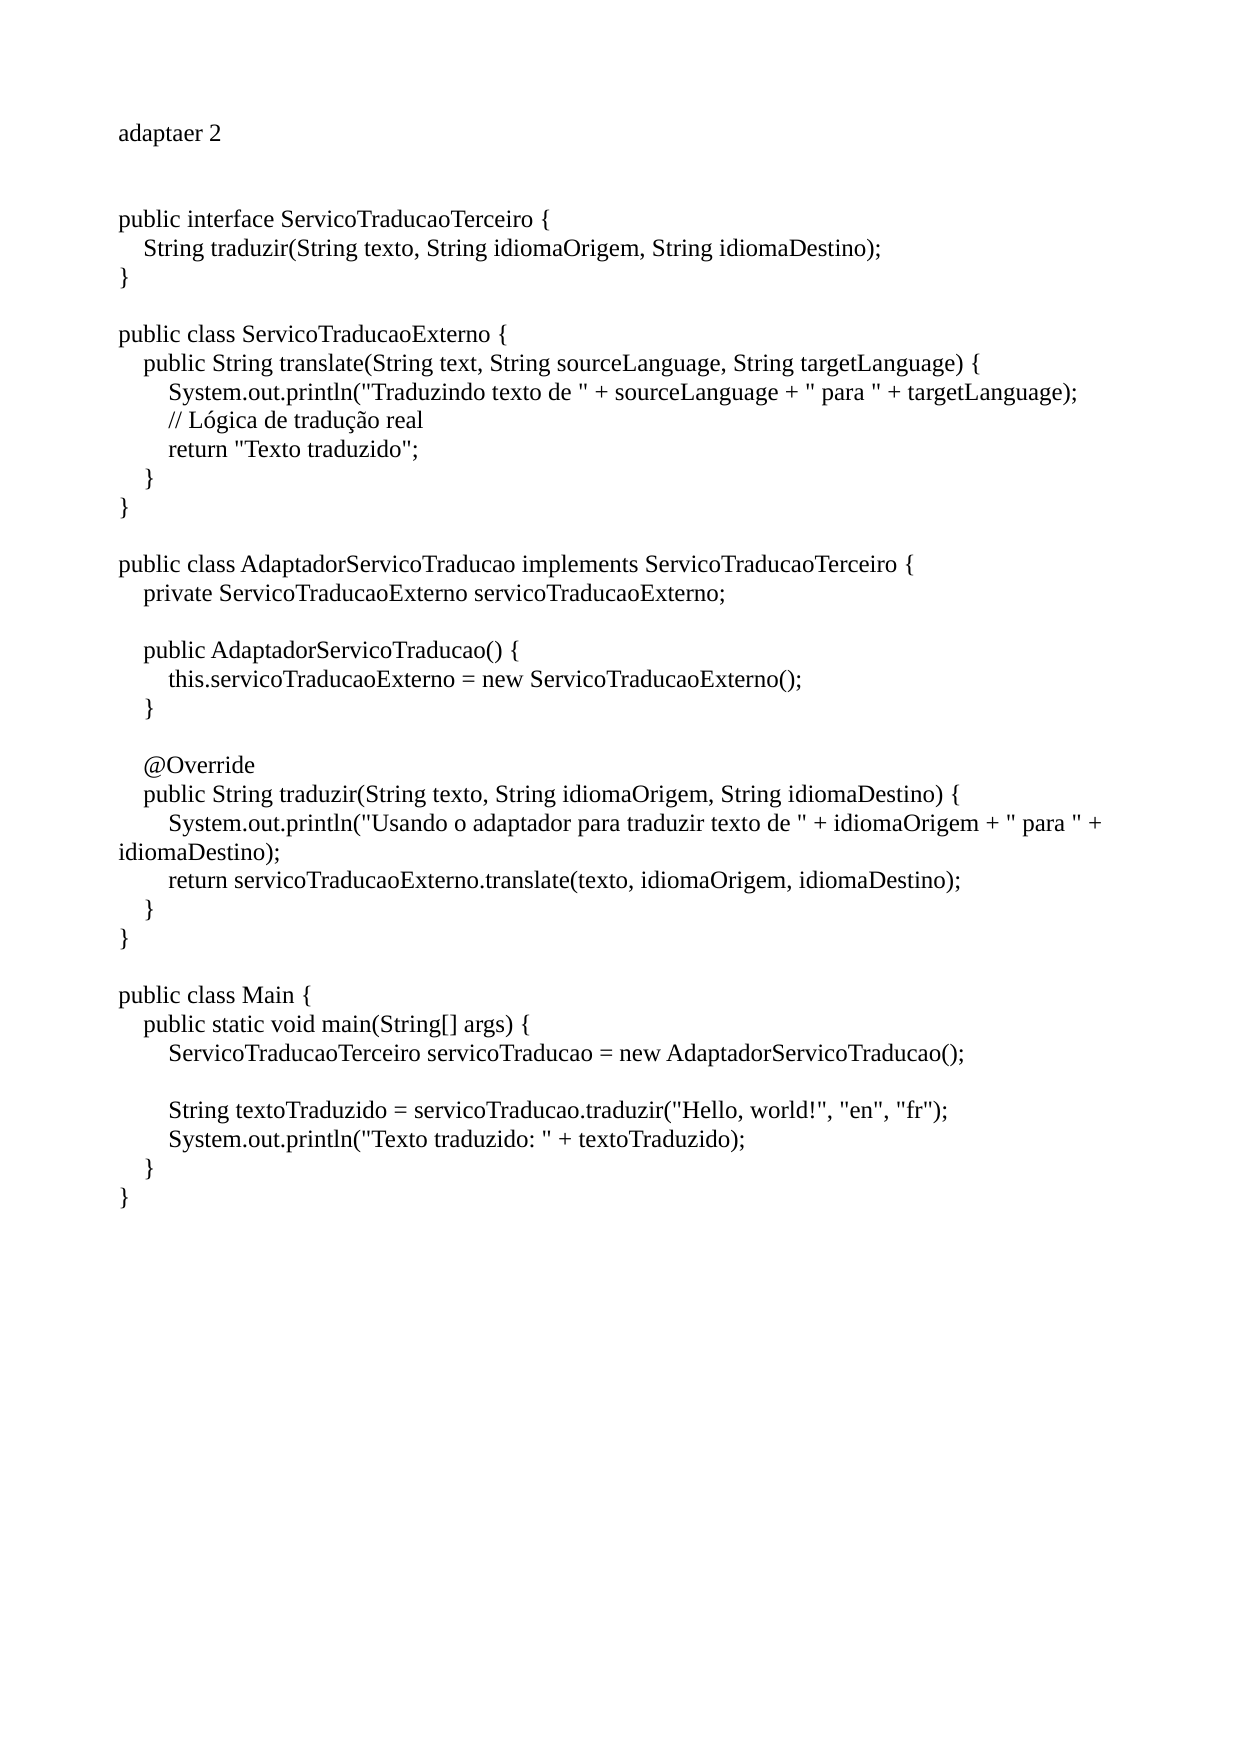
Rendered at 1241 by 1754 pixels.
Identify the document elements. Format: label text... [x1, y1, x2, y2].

text } [118, 1153, 1122, 1182]
text public interface ServicoTraducaoTerceiro { [118, 204, 1122, 233]
text String textoTraduzido = servicoTraducao.traduzir("Hello, world!", "en", "fr"); [118, 1096, 1122, 1124]
text } [118, 262, 1122, 291]
text System.out.println("Traduzindo texto de " + sourceLanguage + " para " + targetLanguage); [118, 377, 1122, 406]
text this.servicoTraducaoExterno = new ServicoTraducaoExterno(); [118, 664, 1122, 693]
text adaptaer 2 [118, 118, 1122, 147]
text } [118, 1182, 1122, 1211]
text } [118, 463, 1122, 492]
text } [118, 693, 1122, 722]
text private ServicoTraducaoExterno servicoTraducaoExterno; [118, 578, 1122, 607]
text } [118, 923, 1122, 952]
text public static void main(String[] args) { [118, 1009, 1122, 1038]
text public class ServicoTraducaoExterno { [118, 319, 1122, 348]
text return "Texto traduzido"; [118, 434, 1122, 463]
text @Override [118, 751, 1122, 779]
text ServicoTraducaoTerceiro servicoTraducao = new AdaptadorServicoTraducao(); [118, 1038, 1122, 1067]
text public class Main { [118, 981, 1122, 1009]
text public class AdaptadorServicoTraducao implements ServicoTraducaoTerceiro { [118, 549, 1122, 578]
text String traduzir(String texto, String idiomaOrigem, String idiomaDestino); [118, 233, 1122, 262]
text } [118, 492, 1122, 521]
text System.out.println("Texto traduzido: " + textoTraduzido); [118, 1124, 1122, 1153]
text public AdaptadorServicoTraducao() { [118, 636, 1122, 664]
text System.out.println("Usando o adaptador para traduzir texto de " + idiomaOrigem + " para " + idiomaDestino); [118, 808, 1122, 866]
text public String translate(String text, String sourceLanguage, String targetLanguage) { [118, 348, 1122, 377]
text return servicoTraducaoExterno.translate(texto, idiomaOrigem, idiomaDestino); [118, 866, 1122, 894]
text // Lógica de tradução real [118, 406, 1122, 434]
text } [118, 894, 1122, 923]
text public String traduzir(String texto, String idiomaOrigem, String idiomaDestino) { [118, 779, 1122, 808]
